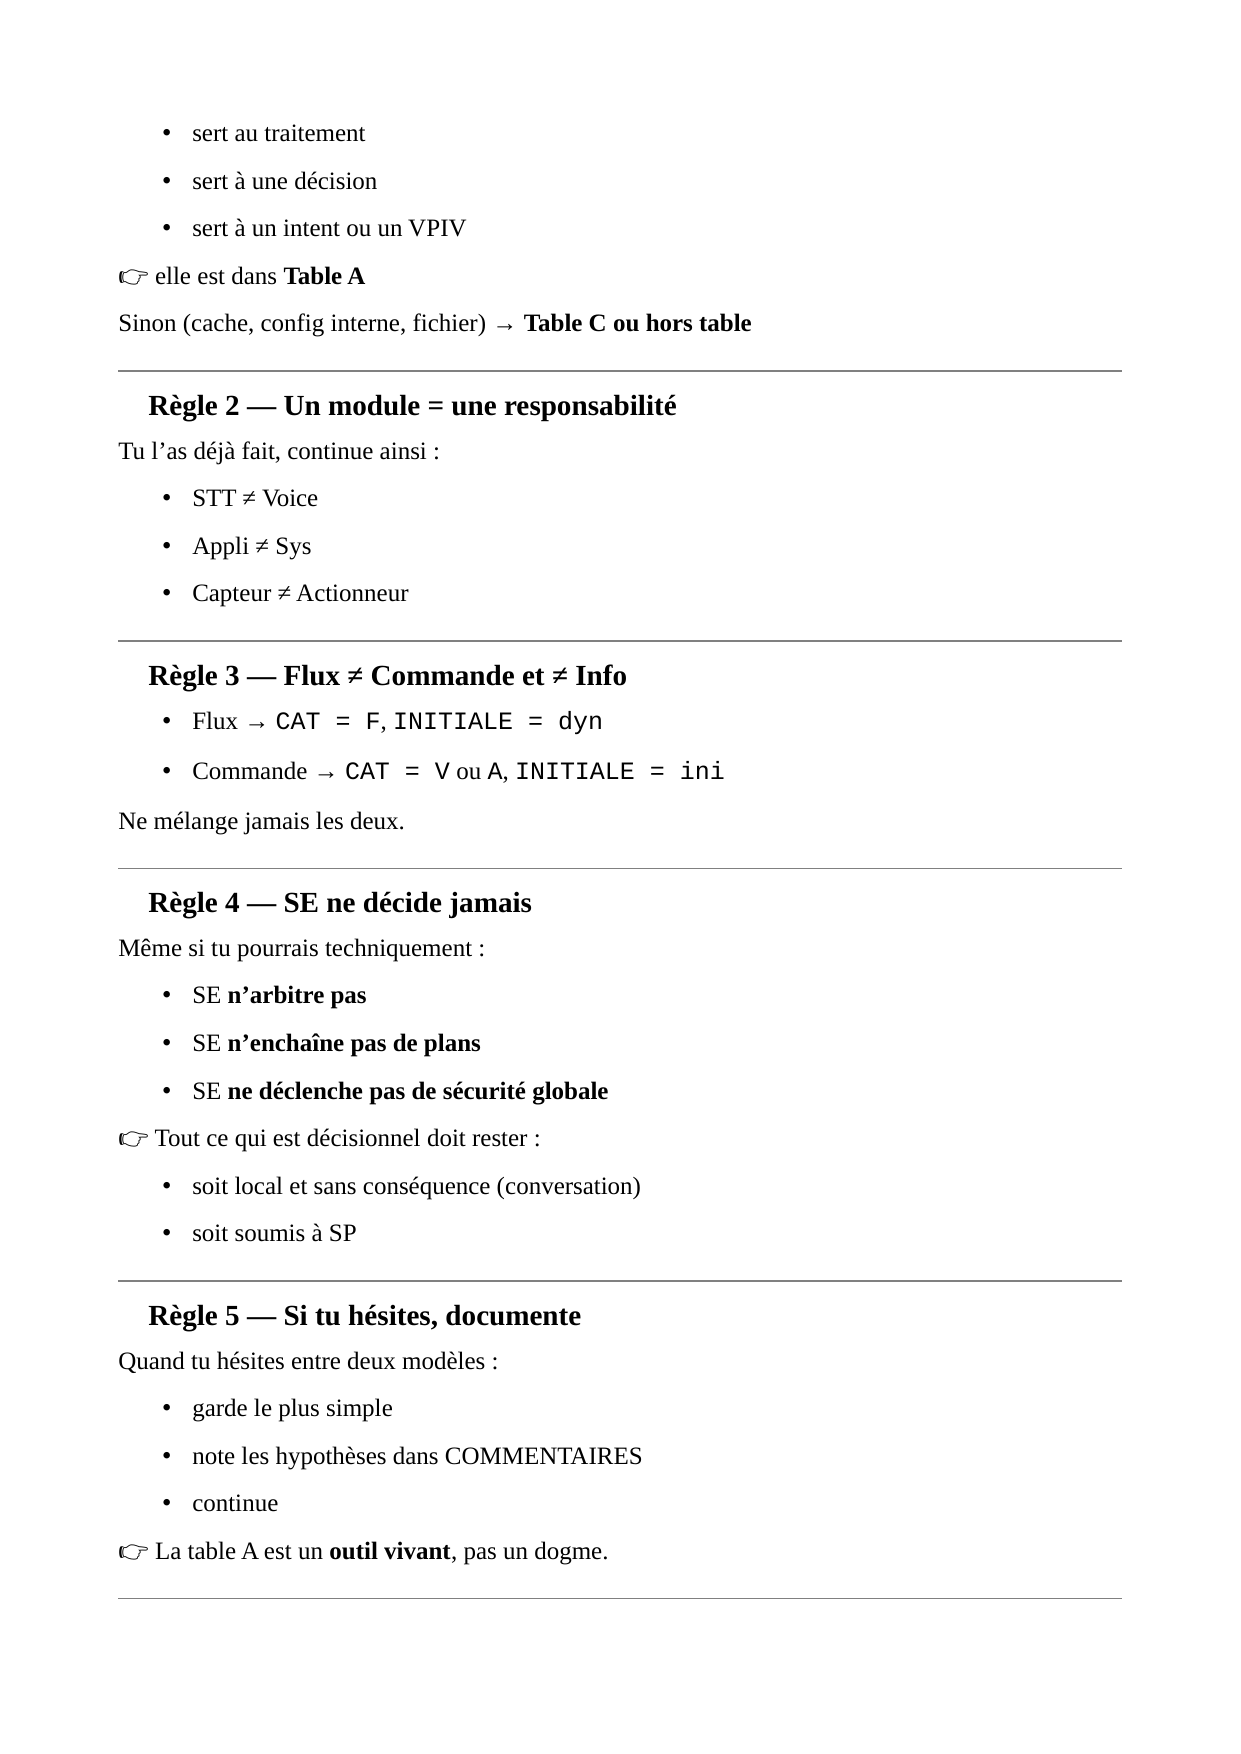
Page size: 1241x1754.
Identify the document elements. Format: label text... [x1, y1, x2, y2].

text Tu l’as déjà fait, continue ainsi : [118, 436, 1122, 464]
text 👉 elle est dans Table A [118, 261, 1122, 290]
text 👉 La table A est un outil vivant, pas un dogme. [118, 1536, 1122, 1565]
list soit soumis à SP [162, 1218, 1122, 1247]
text Même si tu pourrais techniquement : [118, 933, 1122, 962]
list continue [162, 1488, 1122, 1517]
list SE n’arbitre pas [162, 981, 1122, 1009]
list sert à une décision [162, 166, 1122, 194]
text Ne mélange jamais les deux. [118, 806, 1122, 834]
list sert au traitement [162, 118, 1122, 147]
list Flux → CAT = F, INITIALE = dyn [162, 706, 1122, 737]
subtitle 🧱 Règle 5 — Si tu hésites, documente [118, 1298, 1122, 1331]
text Quand tu hésites entre deux modèles : [118, 1346, 1122, 1374]
subtitle 🧱 Règle 3 — Flux ≠ Commande et ≠ Info [118, 658, 1122, 691]
subtitle 🧱 Règle 4 — SE ne décide jamais [118, 885, 1122, 918]
list sert à un intent ou un VPIV [162, 213, 1122, 242]
text 👉 Tout ce qui est décisionnel doit rester : [118, 1123, 1122, 1152]
list garde le plus simple [162, 1393, 1122, 1422]
subtitle 🧱 Règle 2 — Un module = une responsabilité [118, 388, 1122, 421]
list Appli ≠ Sys [162, 531, 1122, 560]
list note les hypothèses dans COMMENTAIRES [162, 1441, 1122, 1470]
list soit local et sans conséquence (conversation) [162, 1171, 1122, 1200]
list SE n’enchaîne pas de plans [162, 1028, 1122, 1057]
list STT ≠ Voice [162, 483, 1122, 512]
list Capteur ≠ Actionneur [162, 578, 1122, 607]
text Sinon (cache, config interne, fichier) → Table C ou hors table [118, 308, 1122, 337]
list SE ne déclenche pas de sécurité globale [162, 1076, 1122, 1104]
list Commande → CAT = V ou A, INITIALE = ini [162, 756, 1122, 787]
